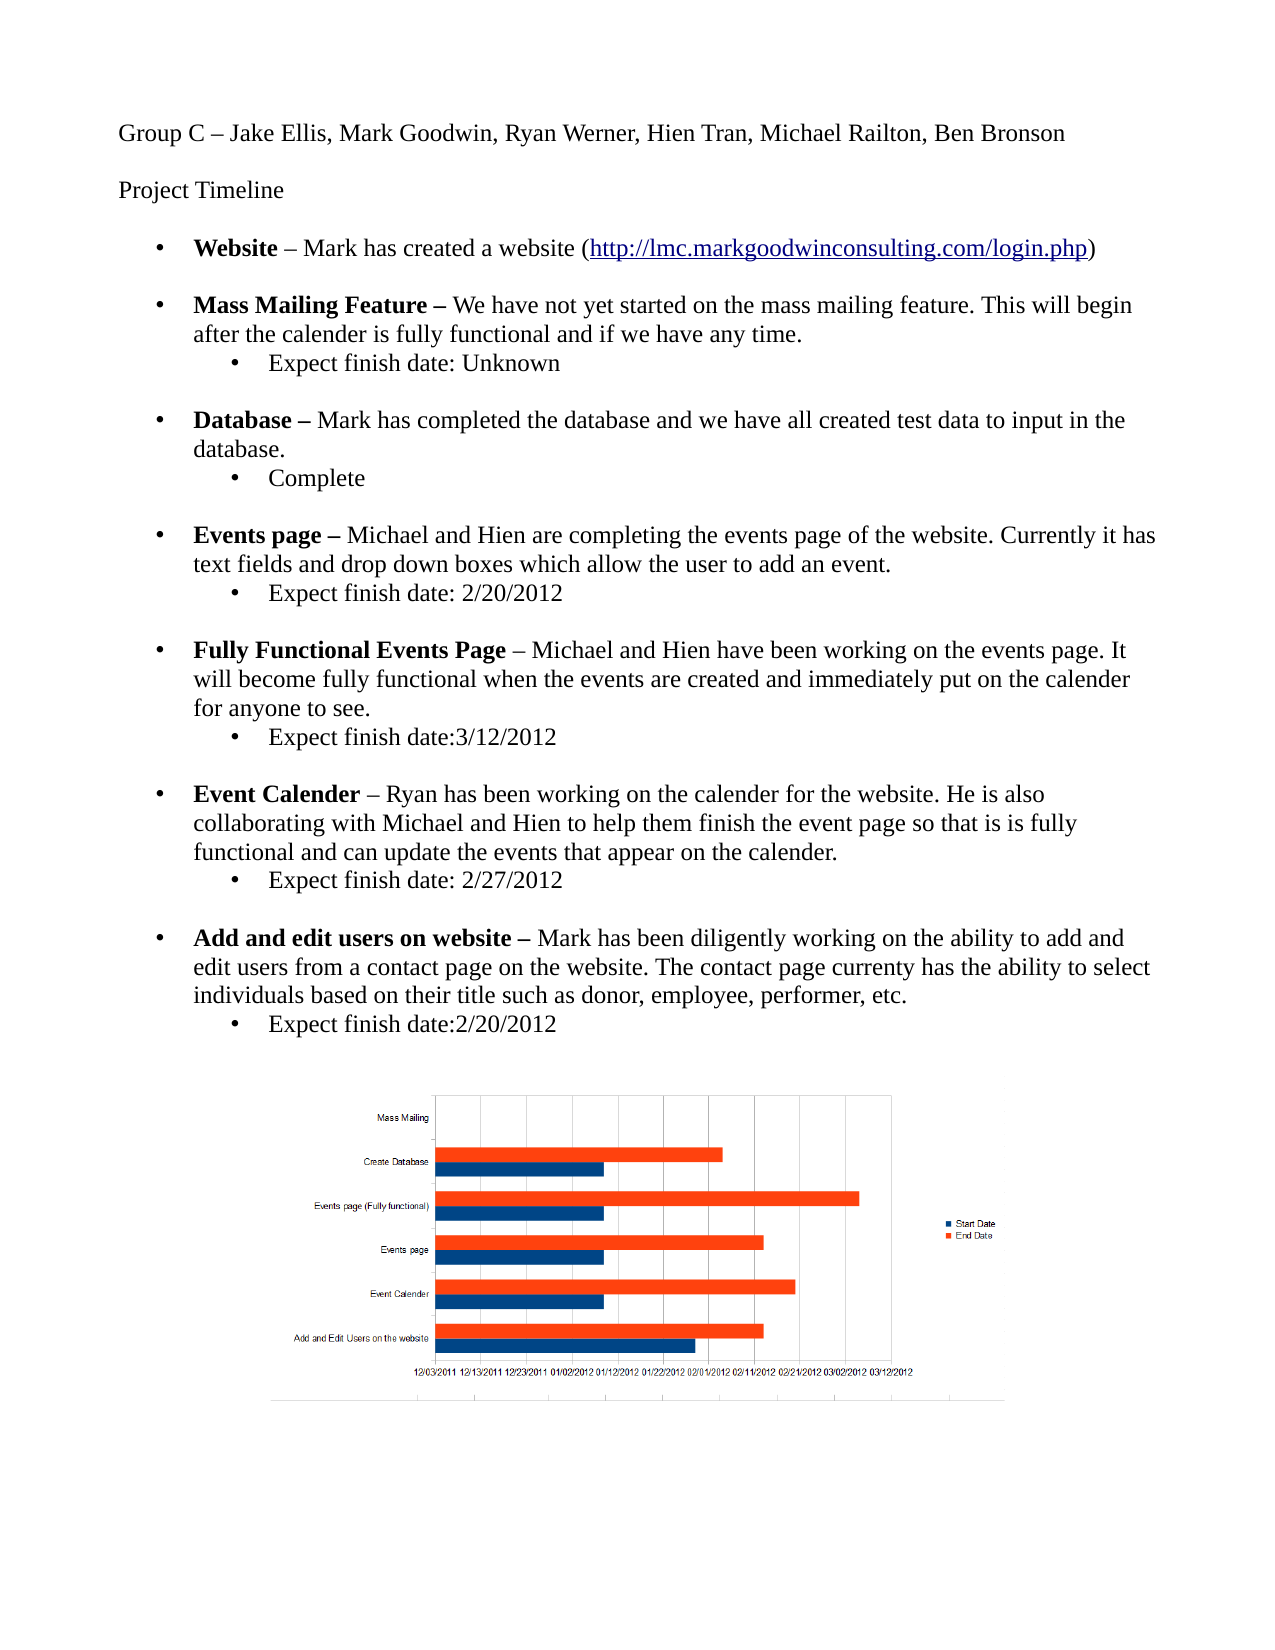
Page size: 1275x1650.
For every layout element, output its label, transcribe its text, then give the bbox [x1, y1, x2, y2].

list Expect finish date: Unknown [231, 348, 1157, 377]
text Project Timeline [118, 176, 1157, 204]
list Complete [231, 463, 1157, 492]
list Expect finish date: 2/20/2012 [231, 578, 1157, 607]
list Mass Mailing Feature – We have not yet started on the mass mailing feature. This will begin after the calender is fully functional and if we have any time. [156, 291, 1157, 348]
list Fully Functional Events Page – Michael and Hien have been working on the events page. It will become fully functional when the events are created and immediately put on the calender for anyone to see. [156, 636, 1157, 722]
list Database – Mark has completed the database and we have all created test data to input in the database. [156, 406, 1157, 463]
list Expect finish date:3/12/2012 [231, 722, 1157, 751]
text Group C – Jake Ellis, Mark Goodwin, Ryan Werner, Hien Tran, Michael Railton, Ben Bronson [118, 118, 1157, 147]
list Add and edit users on website – Mark has been diligently working on the ability to add and edit users from a contact page on the website. The contact page currenty has the ability to select individuals based on their title such as donor, employee, performer, etc. [156, 923, 1157, 1009]
list Events page – Michael and Hien are completing the events page of the website. Currently it has text fields and drop down boxes which allow the user to add an event. [156, 521, 1157, 578]
list Event Calender – Ryan has been working on the calender for the website. He is also collaborating with Michael and Hien to help them finish the event page so that is is fully functional and can update the events that appear on the calender. [156, 779, 1157, 866]
list Expect finish date:2/20/2012 [231, 1009, 1157, 1038]
list Website – Mark has created a website (http://lmc.markgoodwinconsulting.com/login.php) [156, 233, 1157, 262]
list Expect finish date: 2/27/2012 [231, 866, 1157, 894]
picture [270, 1066, 1005, 1401]
